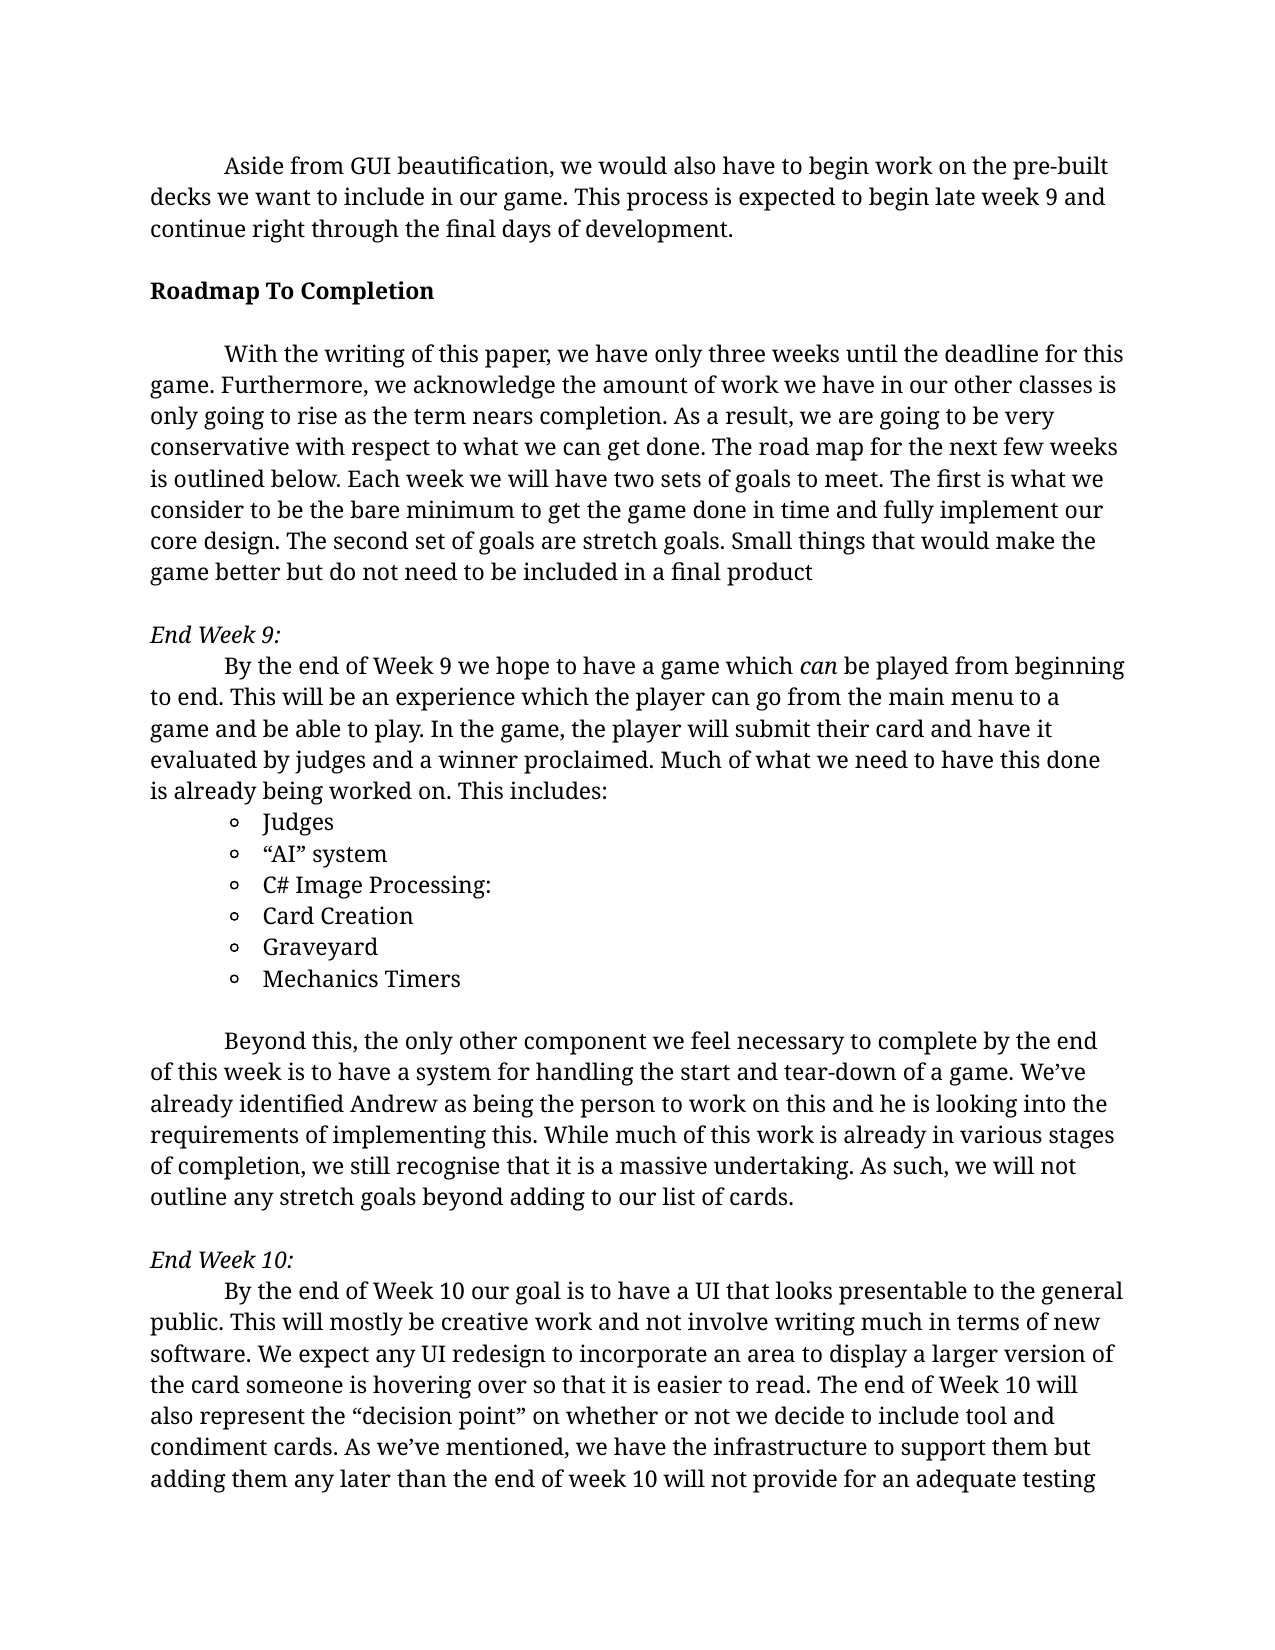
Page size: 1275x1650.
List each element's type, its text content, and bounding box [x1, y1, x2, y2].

list Card Creation [225, 900, 1125, 931]
list “AI” system [225, 837, 1125, 869]
list Mechanics Timers [225, 962, 1125, 994]
text By the end of Week 9 we hope to have a game which can be played from beginning to end. This will be an experience which the player can go from the main menu to a game and be able to play. In the game, the player will submit their card and have it evaluated by judges and a winner proclaimed. Much of what we need to have this done is already being worked on. This includes: [150, 650, 1125, 806]
text By the end of Week 10 our goal is to have a UI that looks presentable to the general public. This will mostly be creative work and not involve writing much in terms of new software. We expect any UI redesign to incorporate an area to display a larger version of the card someone is hovering over so that it is easier to read. The end of Week 10 will also represent the “decision point” on whether or not we decide to include tool and condiment cards. As we’ve mentioned, we have the infrastructure to support them but adding them any later than the end of week 10 will not provide for an adequate testing [150, 1275, 1125, 1494]
text Aside from GUI beautification, we would also have to begin work on the pre-built decks we want to include in our game. This process is expected to begin late week 9 and continue right through the final days of development. [150, 150, 1125, 244]
text End Week 10: [150, 1244, 1125, 1275]
list Judges [225, 806, 1125, 837]
text Beyond this, the only other component we feel necessary to complete by the end of this week is to have a system for handling the start and tear-down of a game. We’ve already identified Andrew as being the person to work on this and he is looking into the requirements of implementing this. While much of this work is already in various stages of completion, we still recognise that it is a massive undertaking. As such, we will not outline any stretch goals beyond adding to our list of cards. [150, 1025, 1125, 1212]
list C# Image Processing: [225, 869, 1125, 900]
text End Week 9: [150, 619, 1125, 650]
text Roadmap To Completion [150, 275, 1125, 306]
list Graveyard [225, 931, 1125, 962]
text With the writing of this paper, we have only three weeks until the deadline for this game. Furthermore, we acknowledge the amount of work we have in our other classes is only going to rise as the term nears completion. As a result, we are going to be very conservative with respect to what we can get done. The road map for the next few weeks is outlined below. Each week we will have two sets of goals to meet. The first is what we consider to be the bare minimum to get the game done in time and fully implement our core design. The second set of goals are stretch goals. Small things that would make the game better but do not need to be included in a final product [150, 337, 1125, 587]
